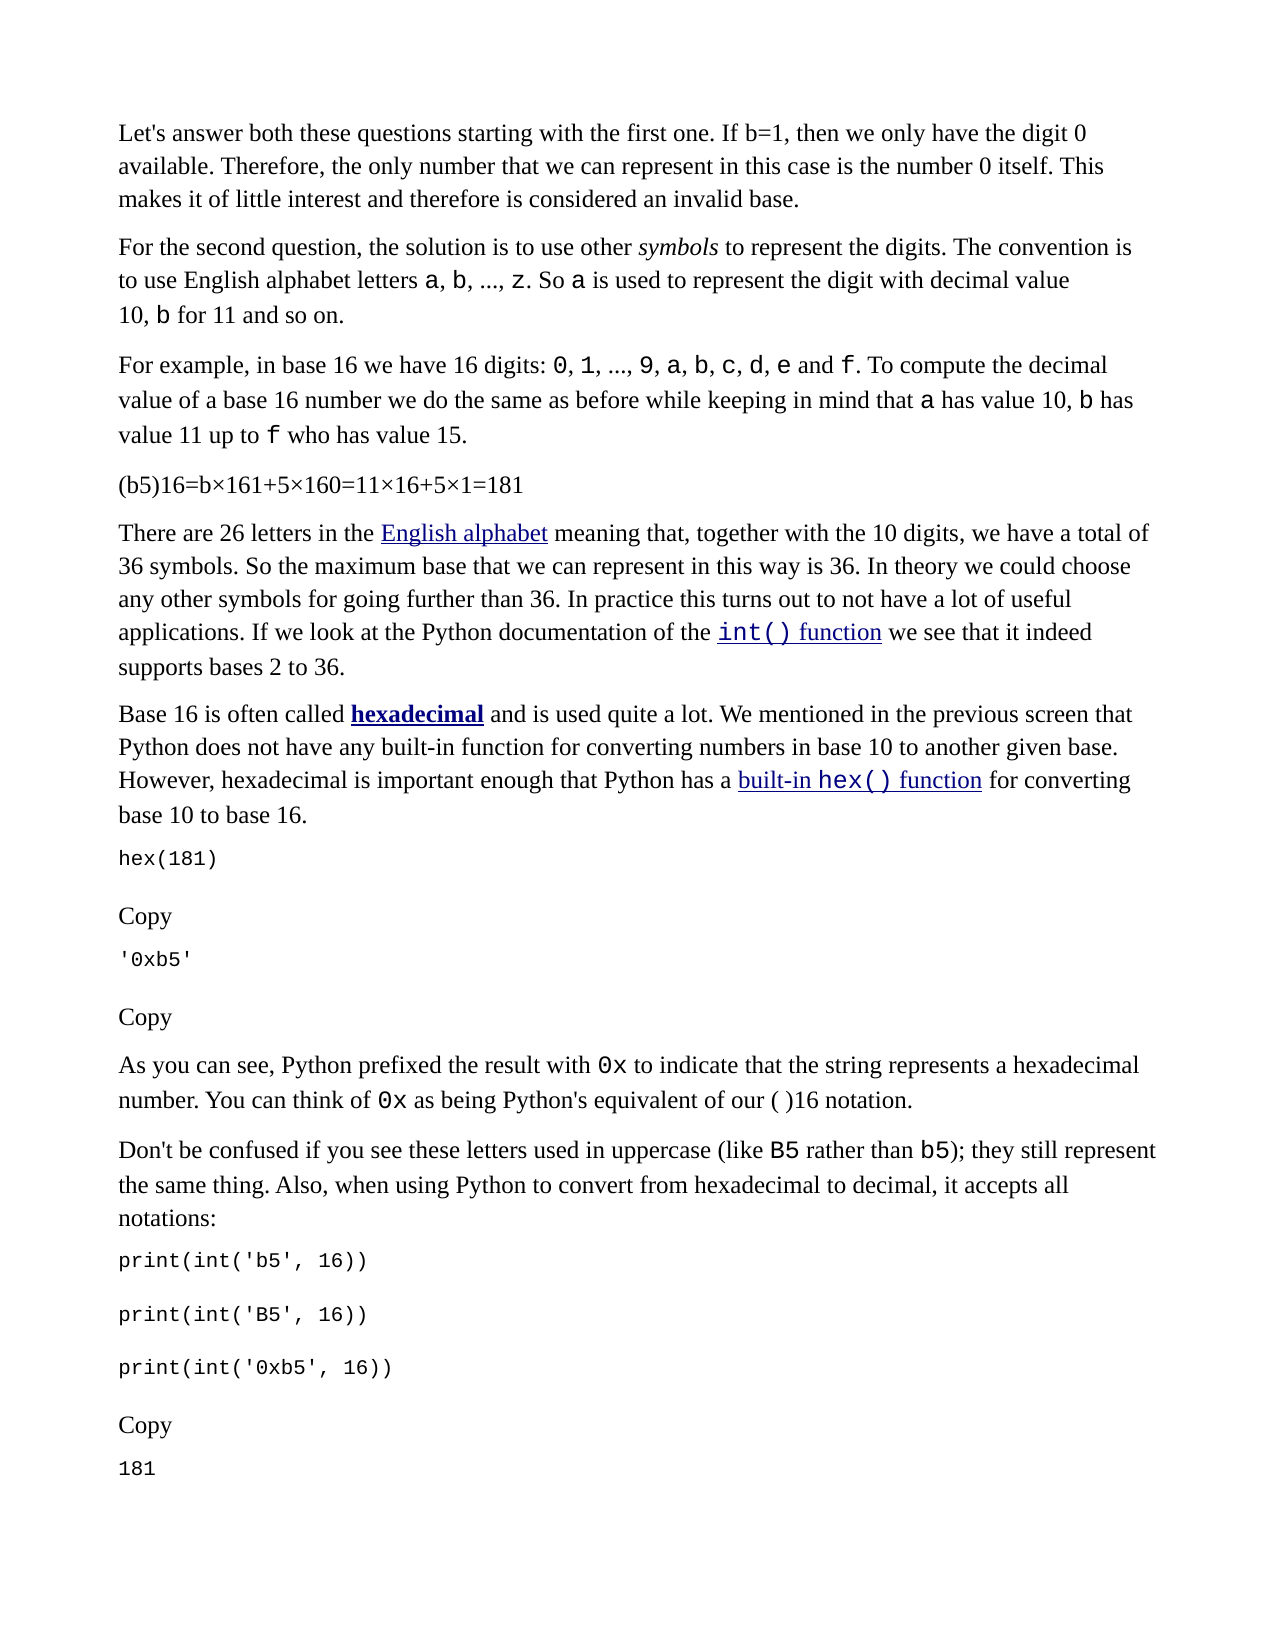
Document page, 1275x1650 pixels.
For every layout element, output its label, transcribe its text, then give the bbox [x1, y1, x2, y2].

text For the second question, the solution is to use other symbols to represent the digits. The convention is to use English alphabet letters a, b, ..., z. So a is used to represent the digit with decimal value 10, b for 11 and so on. [118, 232, 1157, 331]
text '0xb5' [118, 949, 1157, 973]
text print(int('b5', 16)) [118, 1251, 1157, 1274]
text 181 [118, 1457, 1157, 1481]
text print(int('B5', 16)) [118, 1304, 1157, 1327]
text hex(181) [118, 848, 1157, 872]
text Let's answer both these questions starting with the first one. If b=1, then we only have the digit 0 available. Therefore, the only number that we can represent in this case is the number 0 itself. This makes it of little interest and therefore is considered an invalid base. [118, 118, 1157, 213]
text There are 26 letters in the English alphabet meaning that, together with the 10 digits, we have a total of 36 symbols. So the maximum base that we can represent in this way is 36. In theory we could choose any other symbols for going further than 36. In practice this turns out to not have a lot of useful applications. If we look at the Python documentation of the int() function we see that it indeed supports bases 2 to 36. [118, 518, 1157, 681]
text (b5)16=b×161+5×160=11×16+5×1=181 [118, 470, 1157, 499]
text For example, in base 16 we have 16 digits: 0, 1, ..., 9, a, b, c, d, e and f. To compute the decimal value of a base 16 number we do the same as before while keeping in mind that a has value 10, b has value 11 up to f who has value 15. [118, 350, 1157, 451]
text Copy [118, 901, 1157, 930]
text As you can see, Python prefixed the result with 0x to indicate that the string represents a hexadecimal number. You can think of 0x as being Python's equivalent of our ( )16 notation. [118, 1050, 1157, 1116]
text Copy [118, 1410, 1157, 1439]
text Copy [118, 1002, 1157, 1031]
text Base 16 is often called hexadecimal and is used quite a lot. We mentioned in the previous screen that Python does not have any built-in function for converting numbers in base 10 to another given base. However, hexadecimal is important enough that Python has a built-in hex() function for converting base 10 to base 16. [118, 699, 1157, 829]
text Don't be confused if you see these letters used in uppercase (like B5 rather than b5); they still represent the same thing. Also, when using Python to convert from hexadecimal to decimal, it accepts all notations: [118, 1135, 1157, 1232]
text print(int('0xb5', 16)) [118, 1357, 1157, 1380]
